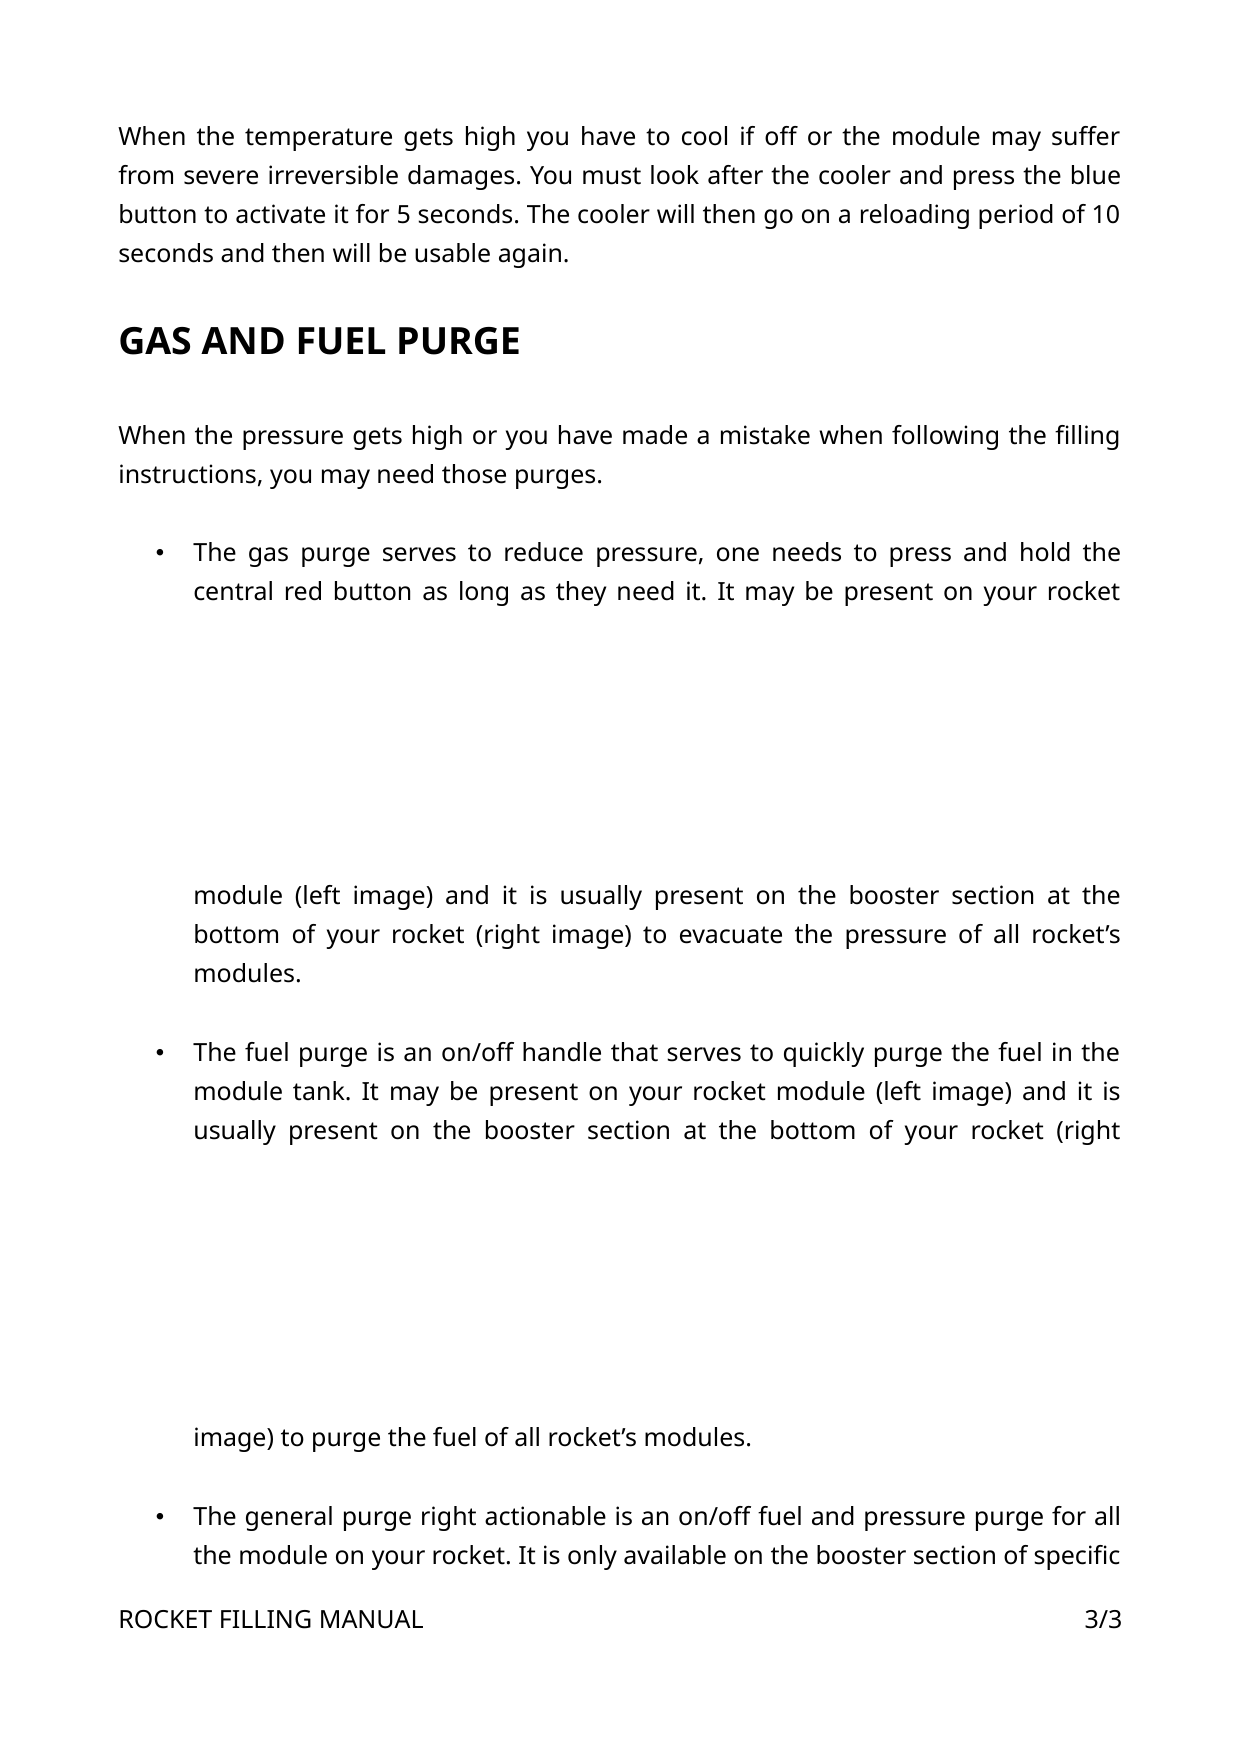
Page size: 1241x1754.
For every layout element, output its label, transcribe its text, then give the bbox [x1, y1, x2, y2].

list The gas purge serves to reduce pressure, one needs to press and hold the central red button as long as they need it. It may be present on your rocket module (left image) and it is usually present on the booster section at the bottom of your rocket (right image) to evacuate the pressure of all rocket’s modules. [156, 535, 1122, 990]
text When the temperature gets high you have to cool if off or the module may suffer from severe irreversible damages. You must look after the cooler and press the blue button to activate it for 5 seconds. The cooler will then go on a reloading period of 10 seconds and then will be usable again. [118, 118, 1122, 270]
list The general purge right actionable is an on/off fuel and pressure purge for all the module on your rocket. It is only available on the booster section of specific [156, 1498, 1122, 1572]
text When the pressure gets high or you have made a mistake when following the filling instructions, you may need those purges. [118, 417, 1122, 491]
list The fuel purge is an on/off handle that serves to quickly purge the fuel in the module tank. It may be present on your rocket module (left image) and it is usually present on the booster section at the bottom of your rocket (right image) to purge the fuel of all rocket’s modules. [156, 1034, 1122, 1454]
subtitle GAS AND FUEL PURGE [118, 314, 1122, 366]
